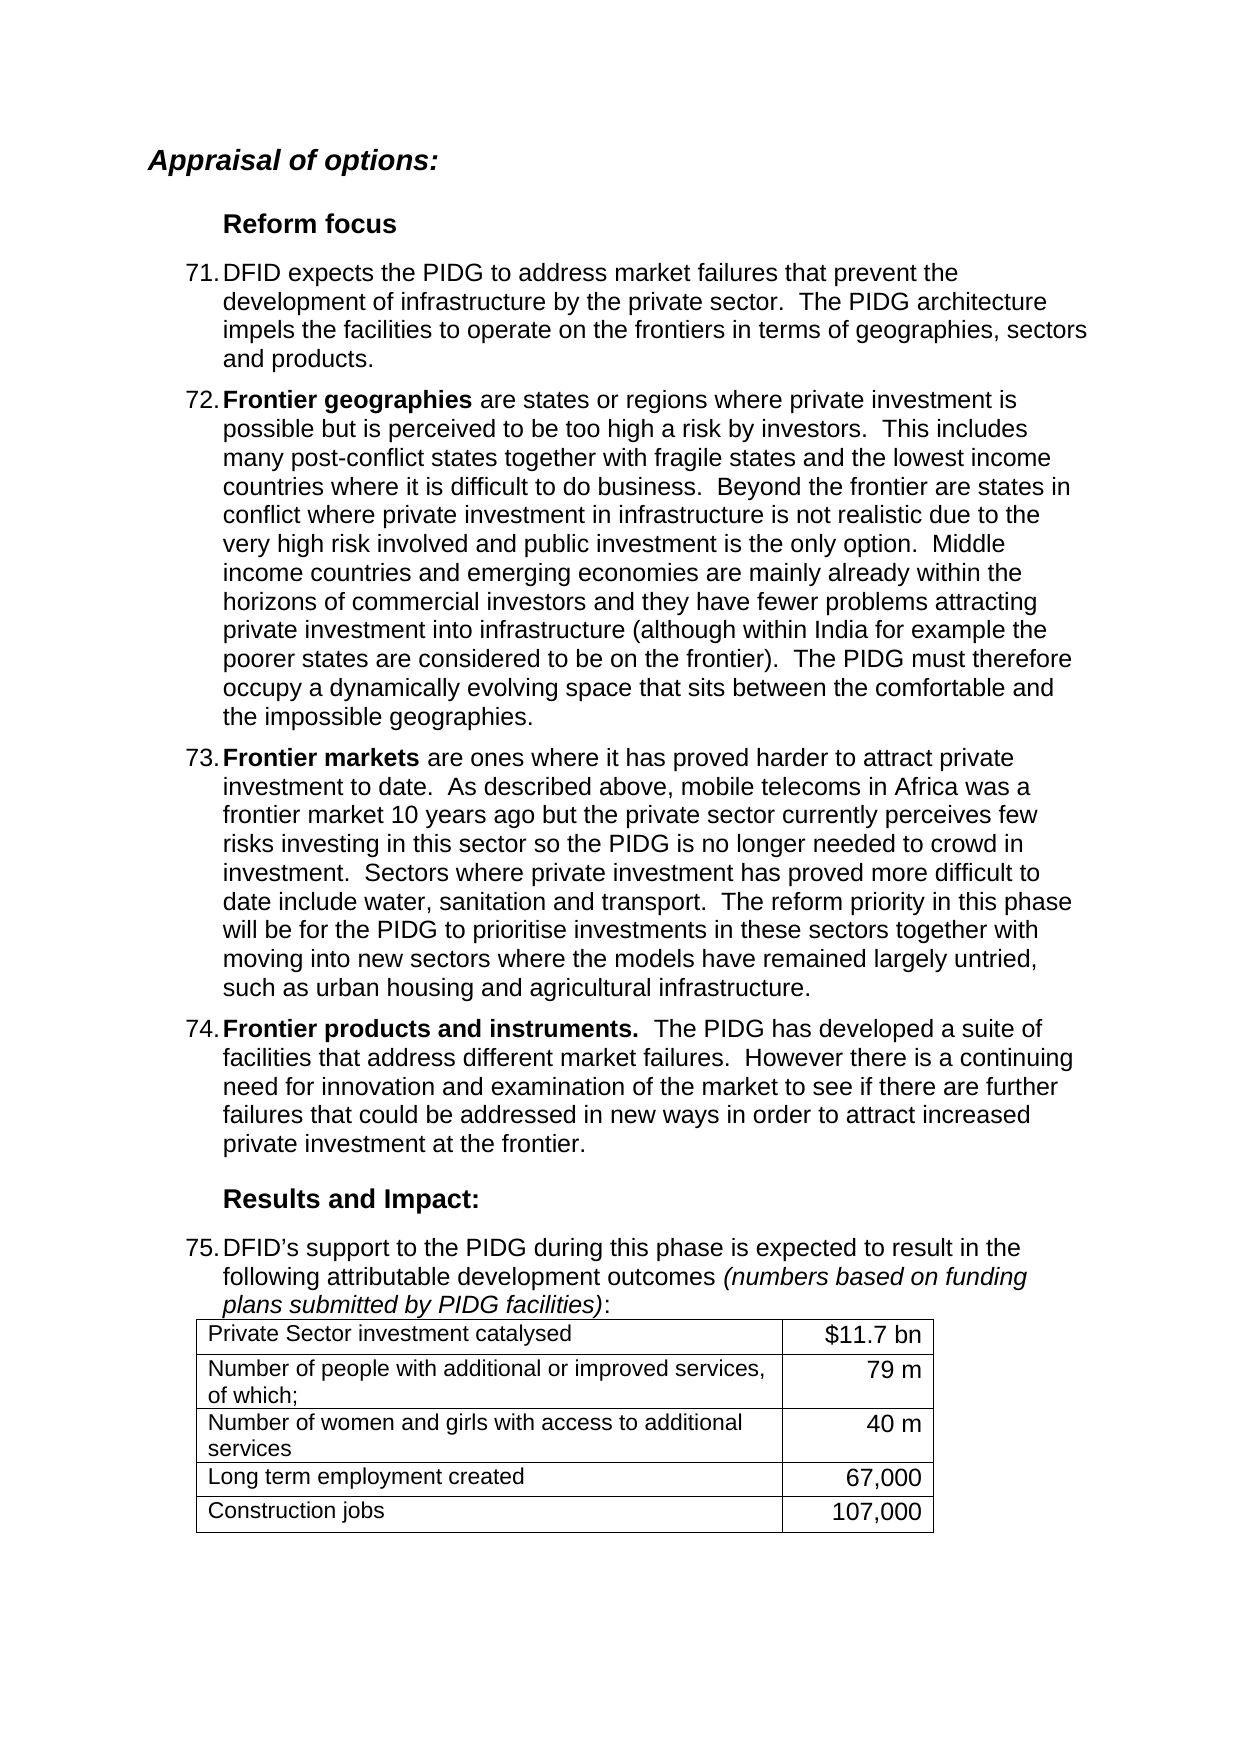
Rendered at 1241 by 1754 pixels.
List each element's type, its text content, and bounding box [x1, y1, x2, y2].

table_header $11.7 bn [783, 1320, 933, 1354]
table_cell Construction jobs [197, 1497, 782, 1532]
subtitle Appraisal of options: [148, 143, 1092, 177]
table_header Private Sector investment catalysed [197, 1320, 782, 1354]
subtitle Reform focus [223, 208, 1092, 239]
table_cell 40 m [783, 1409, 933, 1462]
table_cell 107,000 [783, 1497, 933, 1532]
list DFID’s support to the PIDG during this phase is expected to result in the following attributable development outcomes (numbers based on funding plans submitted by PIDG facilities): [185, 1233, 1092, 1319]
list Frontier markets are ones where it has proved harder to attract private investment to date. As described above, mobile telecoms in Africa was a frontier market 10 years ago but the private sector currently perceives few risks investing in this sector so the PIDG is no longer needed to crowd in investment. Sectors where private investment has proved more difficult to date include water, sanitation and transport. The reform priority in this phase will be for the PIDG to prioritise investments in these sectors together with moving into new sectors where the models have remained largely untried, such as urban housing and agricultural infrastructure. [185, 743, 1092, 1002]
list DFID expects the PIDG to address market failures that prevent the development of infrastructure by the private sector. The PIDG architecture impels the facilities to operate on the frontiers in terms of geographies, sectors and products. [185, 258, 1092, 373]
table_cell Number of women and girls with access to additional services [197, 1409, 782, 1462]
list Frontier products and instruments. The PIDG has developed a suite of facilities that address different market failures. However there is a continuing need for innovation and examination of the market to see if there are further failures that could be addressed in new ways in order to attract increased private investment at the frontier. [185, 1014, 1092, 1158]
subtitle Results and Impact: [223, 1183, 1092, 1214]
list Frontier geographies are states or regions where private investment is possible but is perceived to be too high a risk by investors. This includes many post-conflict states together with fragile states and the lowest income countries where it is difficult to do business. Beyond the frontier are states in conflict where private investment in infrastructure is not realistic due to the very high risk involved and public investment is the only option. Middle income countries and emerging economies are mainly already within the horizons of commercial investors and they have fewer problems attracting private investment into infrastructure (although within India for example the poorer states are considered to be on the frontier). The PIDG must therefore occupy a dynamically evolving space that sits between the comfortable and the impossible geographies. [185, 385, 1092, 730]
table_cell Long term employment created [197, 1463, 782, 1496]
table_cell Number of people with additional or improved services, of which; [197, 1355, 782, 1408]
table_cell 67,000 [783, 1463, 933, 1496]
table_cell 79 m [783, 1355, 933, 1408]
